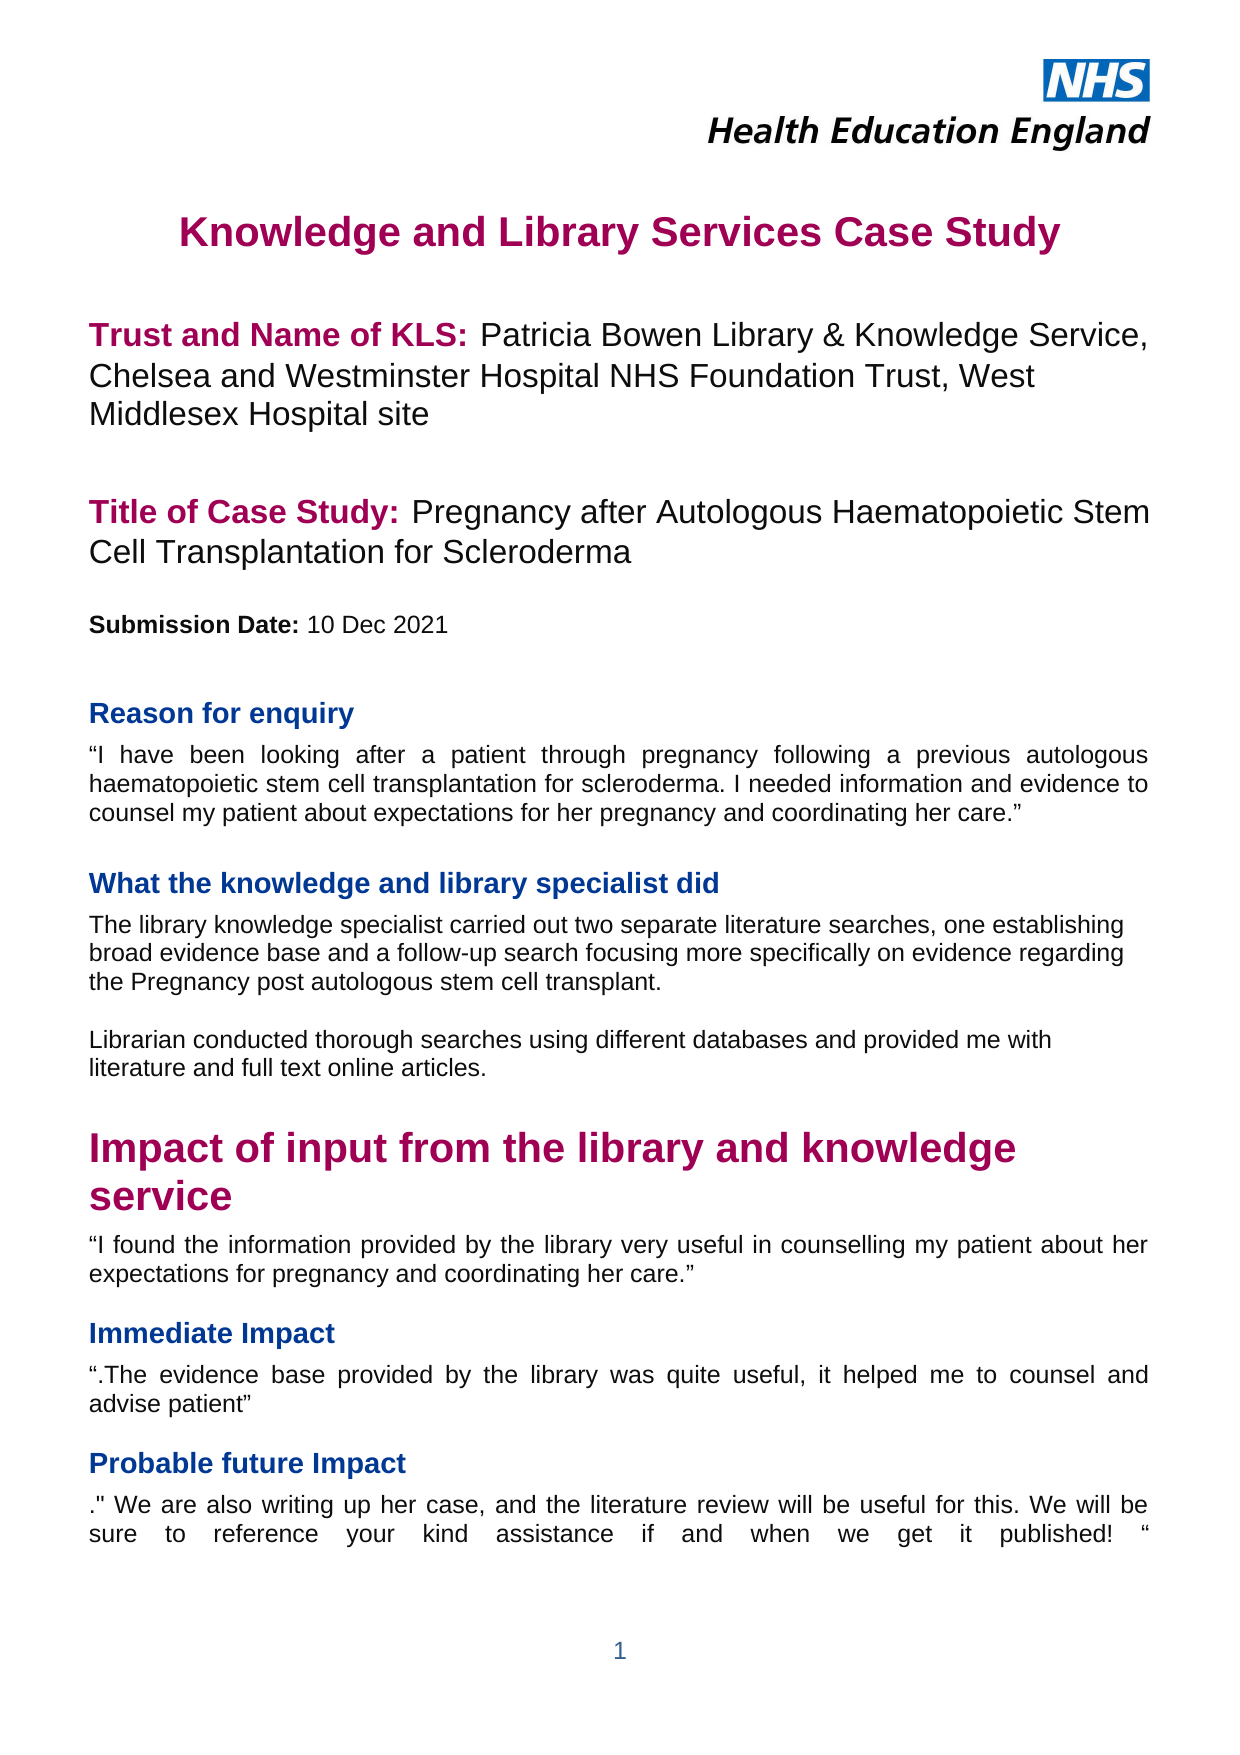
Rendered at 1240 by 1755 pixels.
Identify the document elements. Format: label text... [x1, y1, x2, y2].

subtitle “I have been looking after a patient through pregnancy following a previous autologous haematopoietic stem cell transplantation for scleroderma. I needed information and evidence to counsel my patient about expectations for her pregnancy and coordinating her care.” [89, 740, 1151, 827]
text The library knowledge specialist carried out two separate literature searches, one establishing broad evidence base and a follow-up search focusing more specifically on evidence regarding the Pregnancy post autologous stem cell transplant. [89, 910, 1151, 996]
subtitle Immediate Impact [89, 1316, 1151, 1350]
text Submission Date: 10 Dec 2021 [89, 610, 1151, 639]
text “I found the information provided by the library very useful in counselling my patient about her expectations for pregnancy and coordinating her care.” [89, 1230, 1151, 1288]
subtitle Reason for enquiry [89, 696, 1151, 730]
subtitle Probable future Impact [89, 1447, 1151, 1480]
subtitle Impact of input from the library and knowledge service [89, 1124, 1151, 1220]
subtitle Trust and Name of KLS: Patricia Bowen Library & Knowledge Service, Chelsea and Westminster Hospital NHS Foundation Trust, West Middlesex Hospital site [89, 308, 1151, 432]
text “.The evidence base provided by the library was quite useful, it helped me to counsel and advise patient” [89, 1360, 1151, 1418]
subtitle Knowledge and Library Services Case Study [89, 208, 1151, 256]
subtitle Title of Case Study: Pregnancy after Autologous Haematopoietic Stem Cell Transplantation for Scleroderma [89, 484, 1151, 571]
text ." We are also writing up her case, and the literature review will be useful for this. We will be sure to reference your kind assistance if and when we get it published! “ [89, 1491, 1151, 1577]
subtitle What the knowledge and library specialist did [89, 866, 1151, 899]
text Librarian conducted thorough searches using different databases and provided me with literature and full text online articles. [89, 1025, 1151, 1082]
